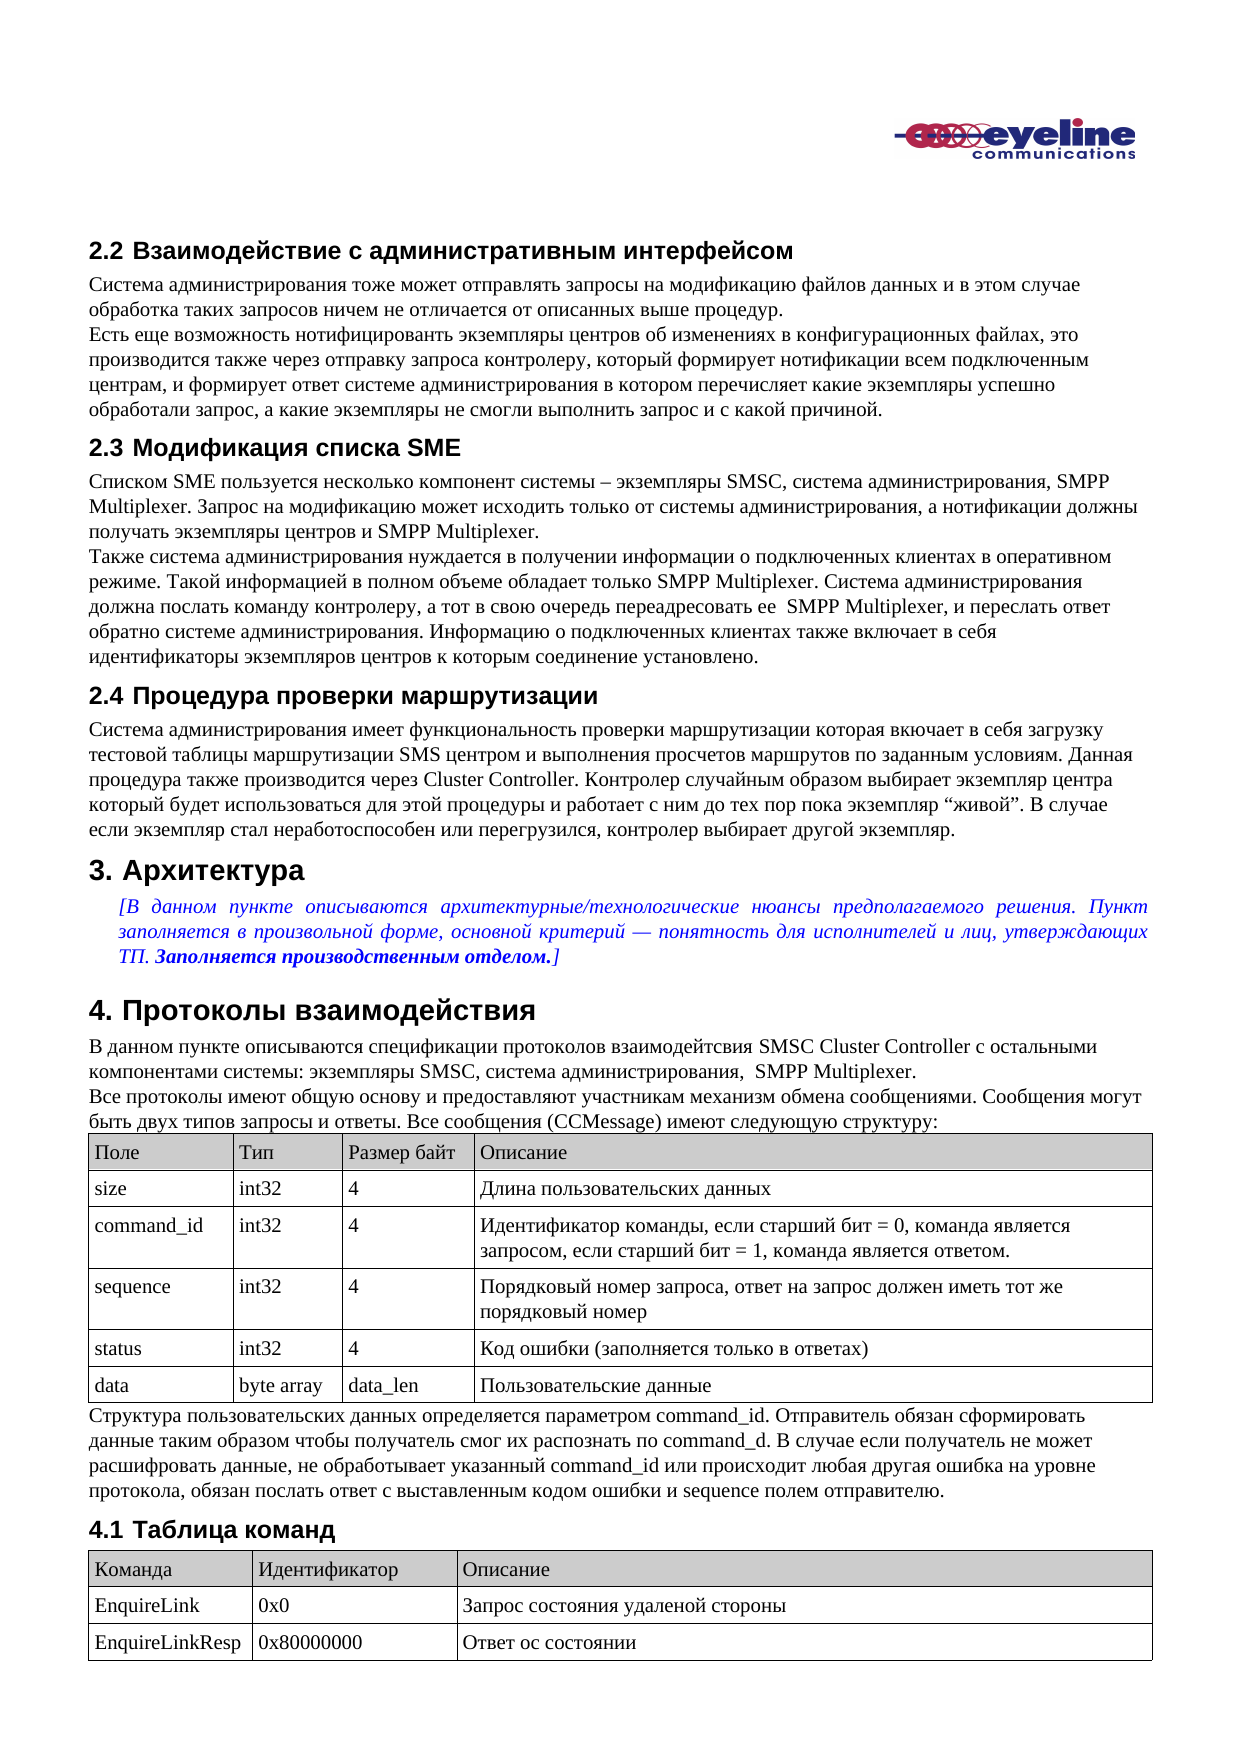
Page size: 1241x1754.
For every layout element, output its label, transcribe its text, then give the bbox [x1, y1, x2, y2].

table_header Тип [234, 1134, 342, 1169]
table_cell 4 [343, 1171, 474, 1206]
table_header Команда [89, 1551, 252, 1586]
table_cell 0x80000000 [253, 1624, 457, 1659]
subtitle Процедура проверки маршрутизации [88, 681, 1152, 709]
table_header Описание [458, 1551, 1152, 1586]
table_cell Ответ ос состоянии [458, 1624, 1152, 1659]
table_cell Запрос состояния удаленой стороны [458, 1587, 1152, 1623]
subtitle Модификация списка SME [88, 433, 1152, 462]
table_cell byte array [234, 1367, 342, 1402]
text Структура пользовательских данных определяется параметром command_id. Отправитель обязан сформировать данные таким образом чтобы получатель смог их распознать по command_d. В случае если получатель не может расшифровать данные, не обработывает указанный command_id или происходит любая другая ошибка на уровне протокола, обязан послать ответ с выставленным кодом ошибки и sequence полем отправителю. [88, 1403, 1152, 1502]
table_cell 4 [343, 1207, 474, 1268]
text Списком SME пользуется несколько компонент системы – экземпляры SMSC, система администрирования, SMPP Multiplexer. Запрос на модификацию может исходить только от системы администрирования, а нотификации должны получать экземпляры центров и SMPP Multiplexer. [88, 468, 1152, 543]
subtitle Взаимодействие с административным интерфейсом [88, 236, 1152, 264]
picture [894, 118, 1135, 159]
table_cell Код ошибки (заполняется только в ответах) [475, 1330, 1152, 1366]
text Все протоколы имеют общую основу и предоставляют участникам механизм обмена сообщениями. Сообщения могут быть двух типов запросы и ответы. Все сообщения (CCMessage) имеют следующую структуру: [88, 1083, 1152, 1133]
table_cell 4 [343, 1269, 474, 1329]
table_cell 4 [343, 1330, 474, 1366]
table_cell command_id [89, 1207, 233, 1268]
table_cell Порядковый номер запроса, ответ на запрос должен иметь тот же порядковый номер [475, 1269, 1152, 1329]
table_header Поле [89, 1134, 233, 1169]
table_cell data [89, 1367, 233, 1402]
subtitle Протоколы взаимодействия [88, 993, 1152, 1027]
table_cell int32 [234, 1171, 342, 1206]
subtitle Таблица команд [88, 1515, 1152, 1544]
text Также система администрирования нуждается в получении информации о подключенных клиентах в оперативном режиме. Такой информацией в полном объеме обладает только SMPP Multiplexer. Система администрирования должна послать команду контролеру, а тот в свою очередь переадресовать ее SMPP Multiplexer, и переслать ответ обратно системе администрирования. Информацию о подключенных клиентах также включает в себя идентификаторы экземпляров центров к которым соединение установлено. [88, 543, 1152, 668]
text Система администрирования имеет функциональность проверки маршрутизации которая вкючает в себя загрузку тестовой таблицы маршрутизации SMS центром и выполнения просчетов маршрутов по заданным условиям. Данная процедура также производится через Cluster Controller. Контролер случайным образом выбирает экземпляр центра который будет использоваться для этой процедуры и работает с ним до тех пор пока экземпляр “живой”. В случае если экземпляр стал неработоспособен или перегрузился, контролер выбирает другой экземпляр. [88, 716, 1152, 841]
table_cell status [89, 1330, 233, 1366]
table_cell int32 [234, 1330, 342, 1366]
text Система администрирования тоже может отправлять запросы на модификацию файлов данных и в этом случае обработка таких запросов ничем не отличается от описанных выше процедур. [88, 271, 1152, 321]
table_cell 0x0 [253, 1587, 457, 1623]
text [В данном пункте описываются архитектурные/технологические нюансы предполагаемого решения. Пункт заполняется в произвольной форме, основной критерий — понятность для исполнителей и лиц, утверждающих ТП. Заполняется производственным отделом.] [118, 893, 1152, 968]
table_cell EnquireLink [89, 1587, 252, 1623]
table_cell Длина пользовательских данных [475, 1171, 1152, 1206]
table_cell int32 [234, 1269, 342, 1329]
text В данном пункте описываются спецификации протоколов взаимодейтсвия SMSC Cluster Controller с остальными компонентами системы: экземпляры SMSC, система администрирования, SMPP Multiplexer. [88, 1033, 1152, 1083]
table_header Описание [475, 1134, 1152, 1169]
table_header Размер байт [343, 1134, 474, 1169]
subtitle Архитектура [88, 853, 1152, 887]
table_cell EnquireLinkResp [89, 1624, 252, 1659]
table_cell Идентификатор команды, если старший бит = 0, команда является запросом, если старший бит = 1, команда является ответом. [475, 1207, 1152, 1268]
table_header Идентификатор [253, 1551, 457, 1586]
table_cell Пользовательские данные [475, 1367, 1152, 1402]
table_cell data_len [343, 1367, 474, 1402]
table_cell int32 [234, 1207, 342, 1268]
text Есть еще возможность нотифицированть экземпляры центров об изменениях в конфигурационных файлах, это производится также через отправку запроса контролеру, который формирует нотификации всем подключенным центрам, и формирует ответ системе администрирования в котором перечисляет какие экземпляры успешно обработали запрос, а какие экземпляры не смогли выполнить запрос и с какой причиной. [88, 321, 1152, 421]
table_cell size [89, 1171, 233, 1206]
table_cell sequence [89, 1269, 233, 1329]
